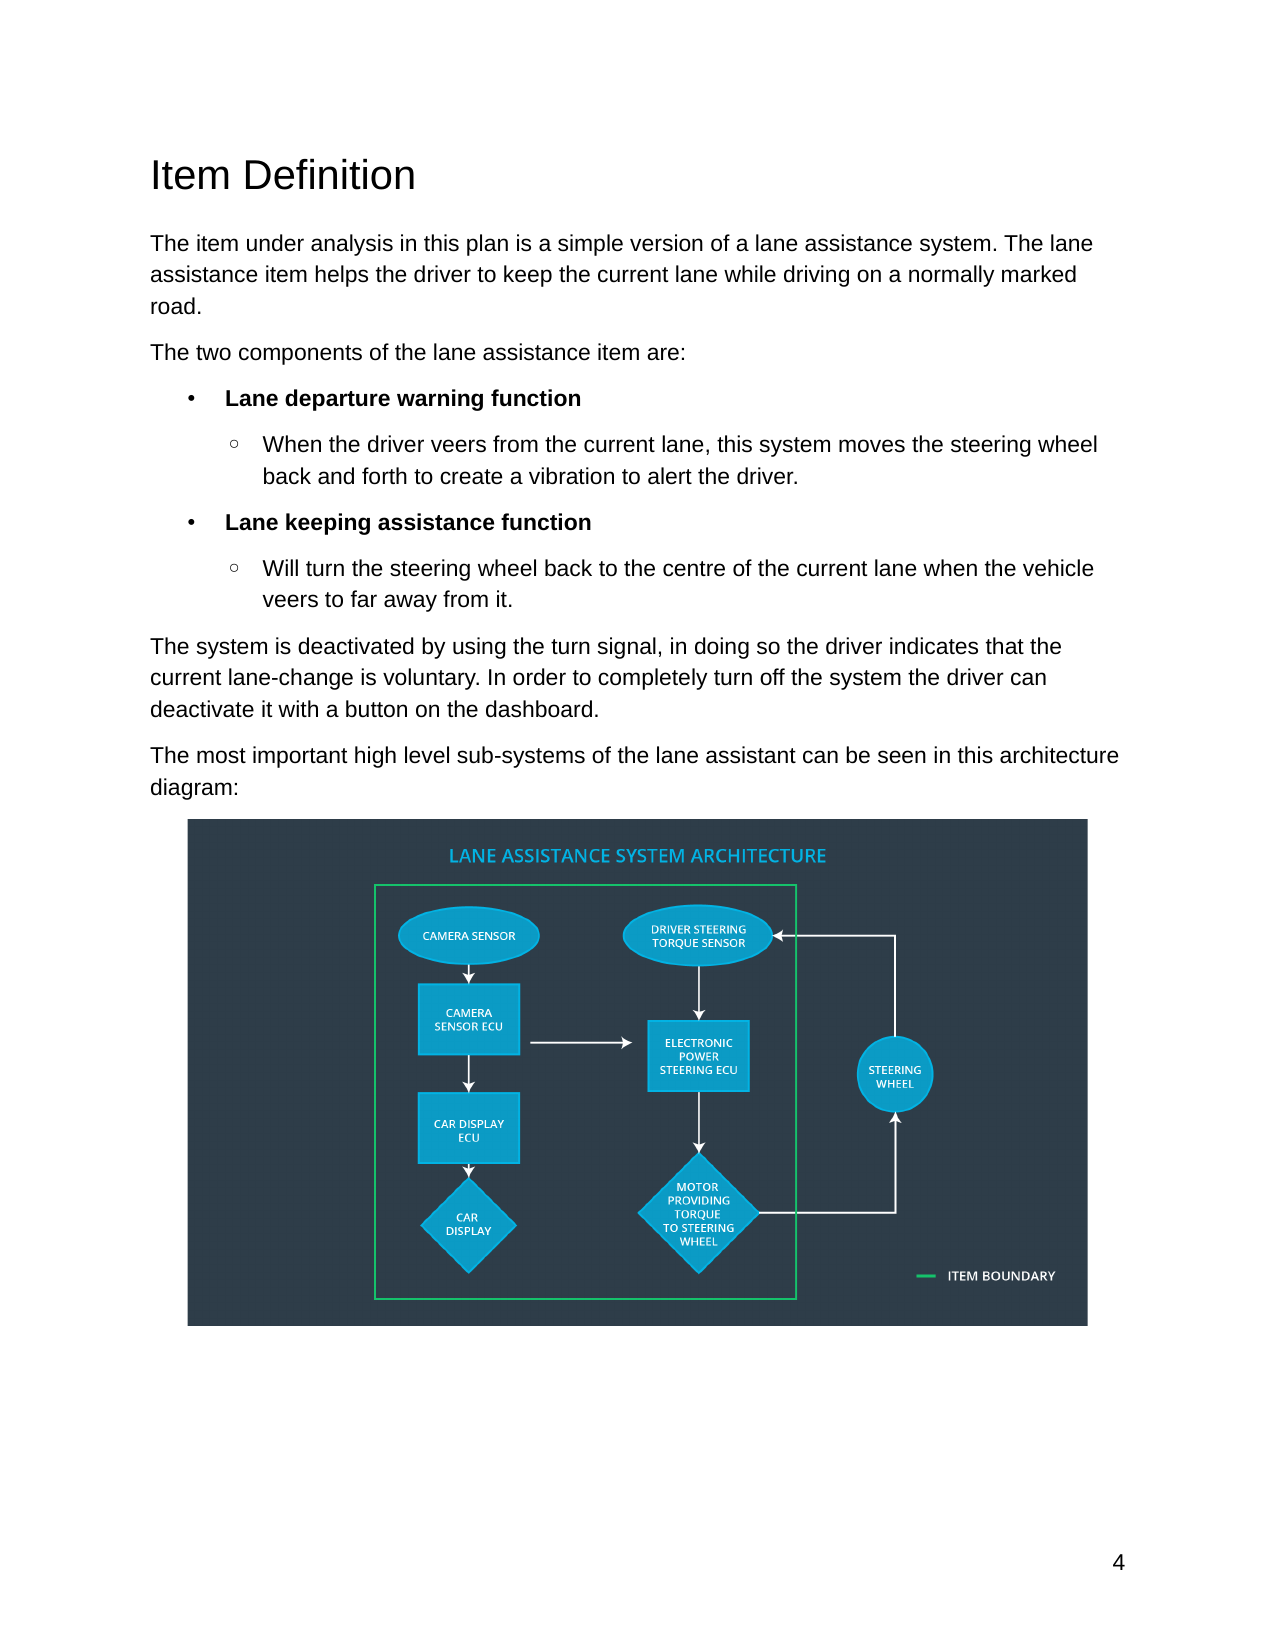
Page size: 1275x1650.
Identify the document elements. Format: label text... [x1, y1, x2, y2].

text The system is deactivated by using the turn signal, in doing so the driver indicates that the current lane-change is voluntary. In order to completely turn off the system the driver can deactivate it with a button on the dashboard. [150, 633, 1125, 722]
subtitle Item Definition [150, 150, 1125, 198]
text The most important high level sub-systems of the lane assistant can be seen in this architecture diagram: [150, 742, 1125, 800]
list Will turn the steering wheel back to the centre of the current lane when the vehicle veers to far away from it. [225, 555, 1125, 613]
text The item under analysis in this plan is a simple version of a lane assistance system. The lane assistance item helps the driver to keep the current lane while driving on a normally marked road. [150, 198, 1125, 319]
list When the driver veers from the current lane, this system moves the steering wheel back and forth to create a vibration to alert the driver. [225, 431, 1125, 489]
list Lane keeping assistance function [187, 509, 1125, 535]
picture [187, 819, 1088, 1326]
list Lane departure warning function [187, 385, 1125, 411]
text The two components of the lane assistance item are: [150, 339, 1125, 365]
